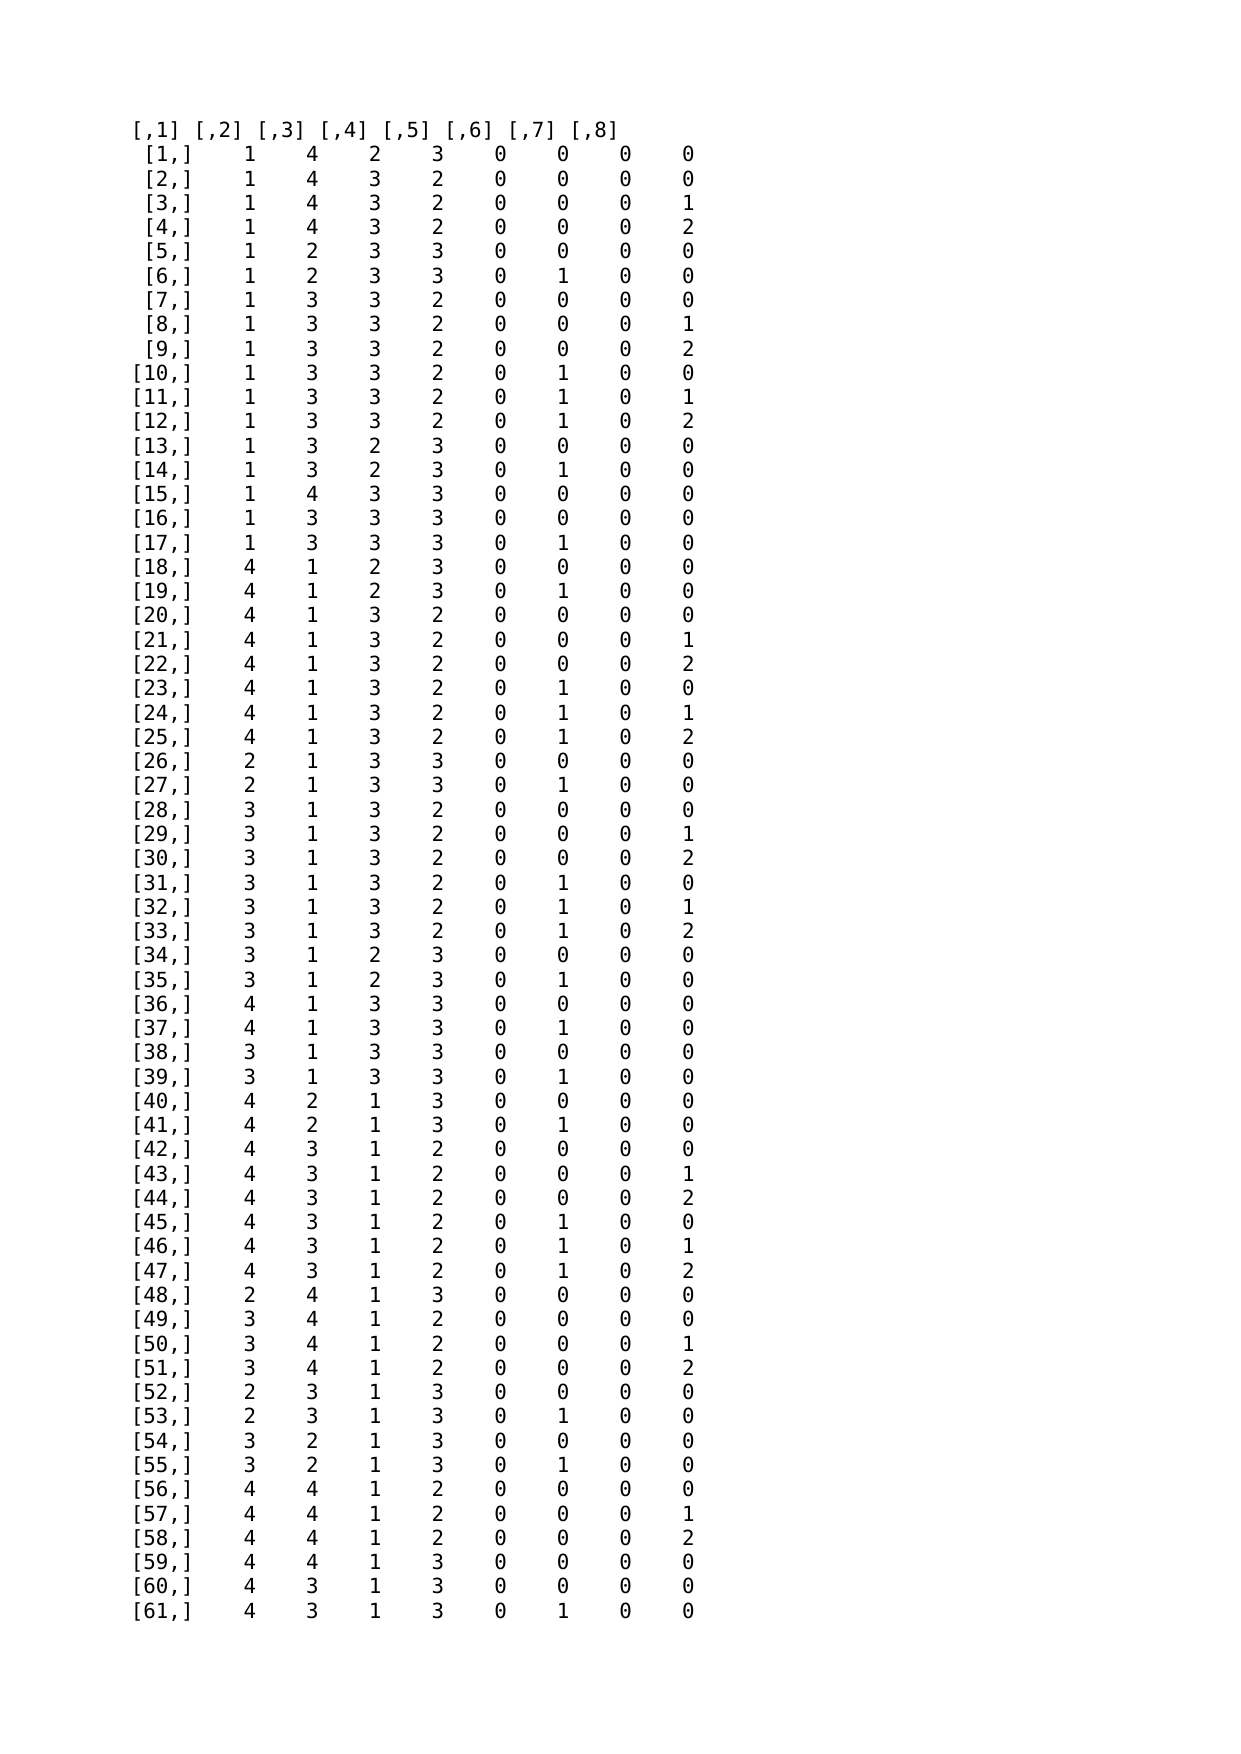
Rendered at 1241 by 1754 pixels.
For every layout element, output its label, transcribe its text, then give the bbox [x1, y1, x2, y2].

text [54,] 3 2 1 3 0 0 0 0 [118, 1429, 1122, 1453]
text [37,] 4 1 3 3 0 1 0 0 [118, 1016, 1122, 1040]
text [25,] 4 1 3 2 0 1 0 2 [118, 725, 1122, 749]
text [61,] 4 3 1 3 0 1 0 0 [118, 1599, 1122, 1623]
text [34,] 3 1 2 3 0 0 0 0 [118, 943, 1122, 968]
text [32,] 3 1 3 2 0 1 0 1 [118, 895, 1122, 919]
text [8,] 1 3 3 2 0 0 0 1 [118, 312, 1122, 337]
text [41,] 4 2 1 3 0 1 0 0 [118, 1113, 1122, 1137]
text [20,] 4 1 3 2 0 0 0 0 [118, 603, 1122, 628]
text [45,] 4 3 1 2 0 1 0 0 [118, 1210, 1122, 1234]
text [13,] 1 3 2 3 0 0 0 0 [118, 434, 1122, 458]
text [30,] 3 1 3 2 0 0 0 2 [118, 846, 1122, 871]
text [33,] 3 1 3 2 0 1 0 2 [118, 919, 1122, 943]
text [4,] 1 4 3 2 0 0 0 2 [118, 215, 1122, 239]
text [21,] 4 1 3 2 0 0 0 1 [118, 628, 1122, 652]
text [28,] 3 1 3 2 0 0 0 0 [118, 798, 1122, 822]
text [15,] 1 4 3 3 0 0 0 0 [118, 482, 1122, 506]
text [44,] 4 3 1 2 0 0 0 2 [118, 1186, 1122, 1210]
text [19,] 4 1 2 3 0 1 0 0 [118, 579, 1122, 603]
text [47,] 4 3 1 2 0 1 0 2 [118, 1259, 1122, 1283]
text [56,] 4 4 1 2 0 0 0 0 [118, 1477, 1122, 1502]
text [6,] 1 2 3 3 0 1 0 0 [118, 264, 1122, 288]
text [51,] 3 4 1 2 0 0 0 2 [118, 1356, 1122, 1380]
text [11,] 1 3 3 2 0 1 0 1 [118, 385, 1122, 409]
text [57,] 4 4 1 2 0 0 0 1 [118, 1502, 1122, 1526]
text [2,] 1 4 3 2 0 0 0 0 [118, 167, 1122, 191]
text [12,] 1 3 3 2 0 1 0 2 [118, 409, 1122, 434]
text [50,] 3 4 1 2 0 0 0 1 [118, 1332, 1122, 1356]
text [22,] 4 1 3 2 0 0 0 2 [118, 652, 1122, 676]
text [35,] 3 1 2 3 0 1 0 0 [118, 968, 1122, 992]
text [18,] 4 1 2 3 0 0 0 0 [118, 555, 1122, 579]
text [48,] 2 4 1 3 0 0 0 0 [118, 1283, 1122, 1307]
text [24,] 4 1 3 2 0 1 0 1 [118, 701, 1122, 725]
text [58,] 4 4 1 2 0 0 0 2 [118, 1526, 1122, 1550]
text [53,] 2 3 1 3 0 1 0 0 [118, 1404, 1122, 1429]
text [31,] 3 1 3 2 0 1 0 0 [118, 871, 1122, 895]
text [9,] 1 3 3 2 0 0 0 2 [118, 337, 1122, 361]
text [26,] 2 1 3 3 0 0 0 0 [118, 749, 1122, 773]
text [38,] 3 1 3 3 0 0 0 0 [118, 1040, 1122, 1065]
text [42,] 4 3 1 2 0 0 0 0 [118, 1137, 1122, 1162]
text [46,] 4 3 1 2 0 1 0 1 [118, 1234, 1122, 1259]
text [59,] 4 4 1 3 0 0 0 0 [118, 1550, 1122, 1574]
text [60,] 4 3 1 3 0 0 0 0 [118, 1574, 1122, 1599]
text [7,] 1 3 3 2 0 0 0 0 [118, 288, 1122, 312]
text [16,] 1 3 3 3 0 0 0 0 [118, 506, 1122, 531]
text [27,] 2 1 3 3 0 1 0 0 [118, 773, 1122, 798]
text [49,] 3 4 1 2 0 0 0 0 [118, 1307, 1122, 1332]
text [40,] 4 2 1 3 0 0 0 0 [118, 1089, 1122, 1113]
text [52,] 2 3 1 3 0 0 0 0 [118, 1380, 1122, 1404]
text [,1] [,2] [,3] [,4] [,5] [,6] [,7] [,8] [118, 118, 1122, 142]
text [43,] 4 3 1 2 0 0 0 1 [118, 1162, 1122, 1186]
text [39,] 3 1 3 3 0 1 0 0 [118, 1065, 1122, 1089]
text [36,] 4 1 3 3 0 0 0 0 [118, 992, 1122, 1016]
text [14,] 1 3 2 3 0 1 0 0 [118, 458, 1122, 482]
text [17,] 1 3 3 3 0 1 0 0 [118, 531, 1122, 555]
text [55,] 3 2 1 3 0 1 0 0 [118, 1453, 1122, 1477]
text [1,] 1 4 2 3 0 0 0 0 [118, 142, 1122, 167]
text [3,] 1 4 3 2 0 0 0 1 [118, 191, 1122, 215]
text [10,] 1 3 3 2 0 1 0 0 [118, 361, 1122, 385]
text [23,] 4 1 3 2 0 1 0 0 [118, 676, 1122, 701]
text [29,] 3 1 3 2 0 0 0 1 [118, 822, 1122, 846]
text [5,] 1 2 3 3 0 0 0 0 [118, 239, 1122, 264]
